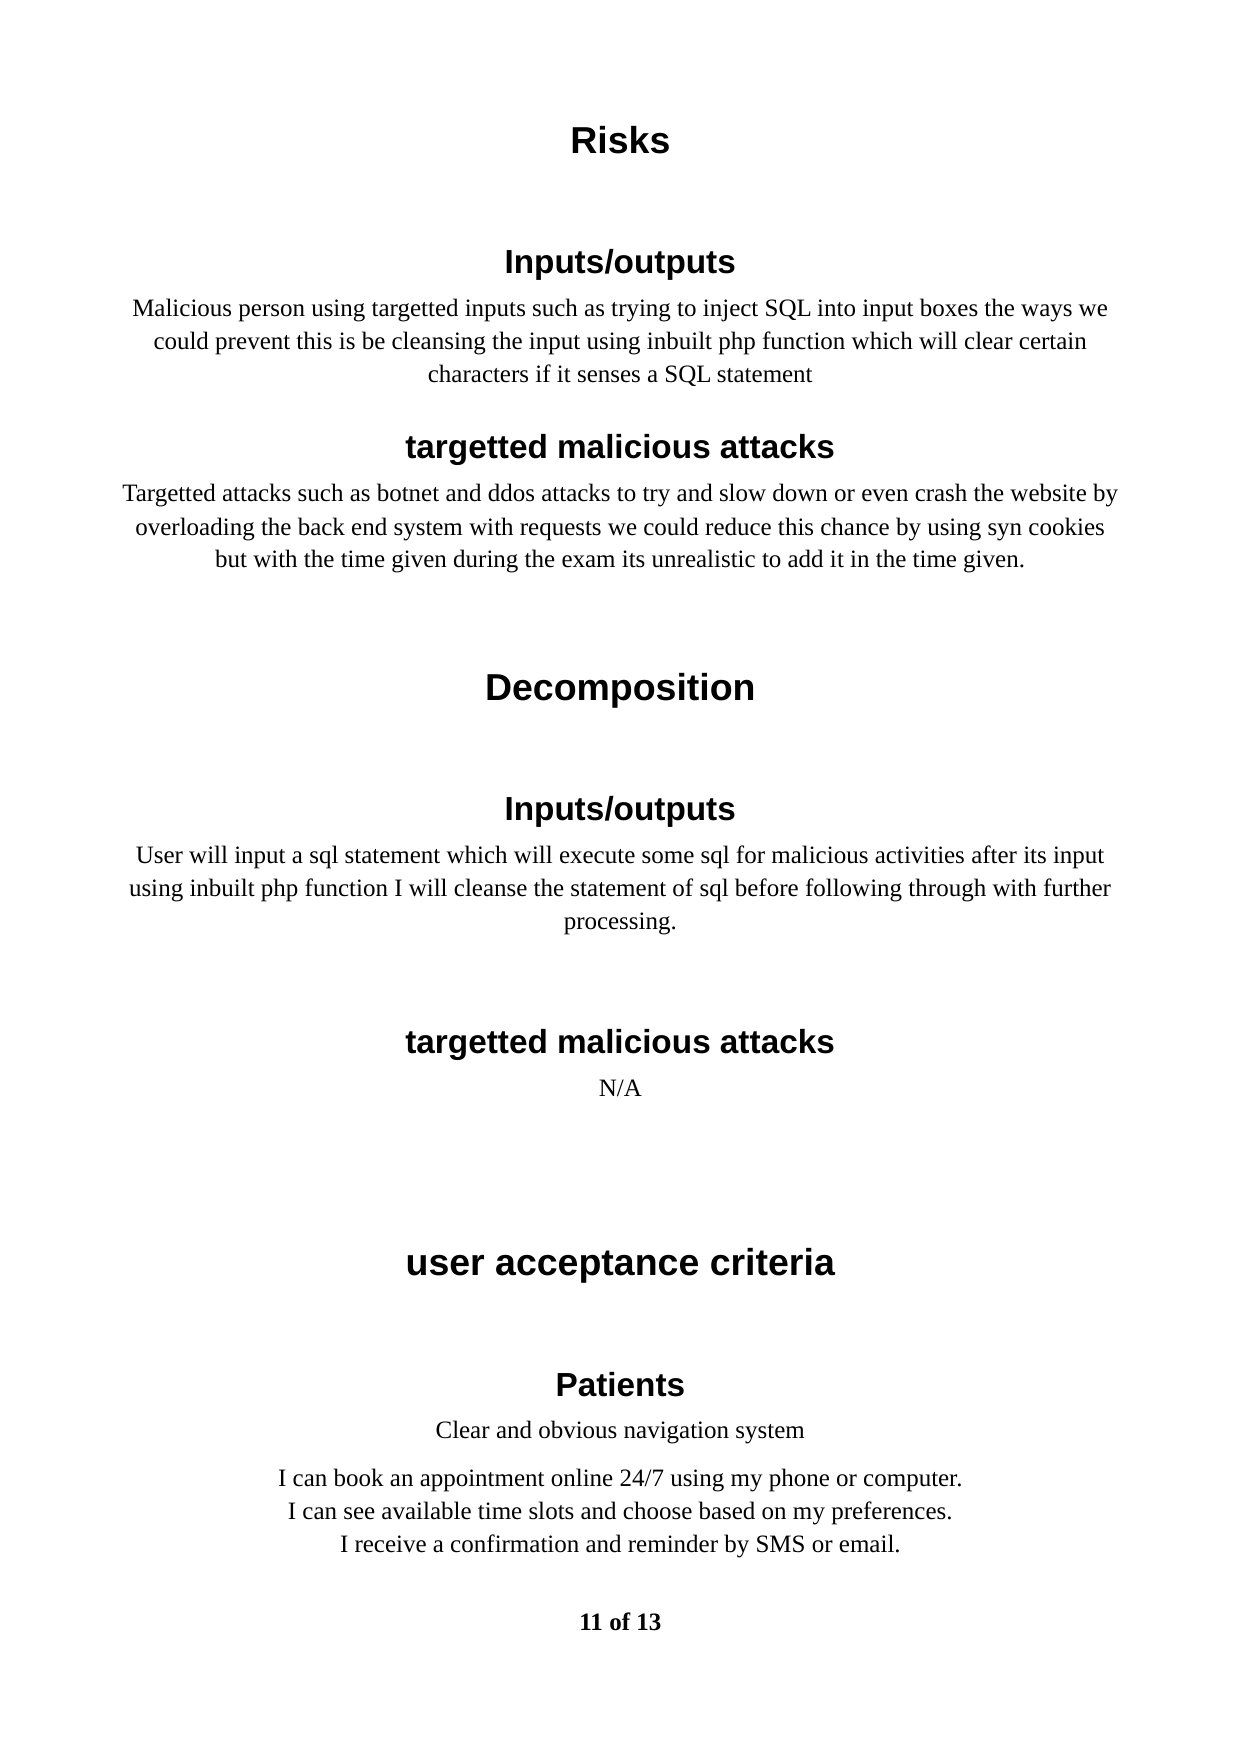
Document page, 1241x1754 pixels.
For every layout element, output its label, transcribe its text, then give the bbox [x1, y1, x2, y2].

subtitle targetted malicious attacks [118, 428, 1122, 466]
subtitle Inputs/outputs [118, 242, 1122, 281]
subtitle Risks [118, 118, 1122, 161]
text Clear and obvious navigation system [118, 1416, 1122, 1444]
subtitle Decomposition [118, 665, 1122, 708]
text Targetted attacks such as botnet and ddos attacks to try and slow down or even crash the website by overloading the back end system with requests we could reduce this chance by using syn cookies but with the time given during the exam its unrealistic to add it in the time given. [118, 478, 1122, 573]
subtitle Inputs/outputs [118, 789, 1122, 827]
subtitle targetted malicious attacks [118, 1022, 1122, 1060]
text N/A [118, 1073, 1122, 1102]
text Malicious person using targetted inputs such as trying to inject SQL into input boxes the ways we could prevent this is be cleansing the input using inbuilt php function which will clear certain characters if it senses a SQL statement [118, 293, 1122, 388]
text User will input a sql statement which will execute some sql for malicious activities after its input using inbuilt php function I will cleanse the statement of sql before following through with further processing. [118, 840, 1122, 934]
text I can book an appointment online 24/7 using my phone or computer. I can see available time slots and choose based on my preferences. I receive a confirmation and reminder by SMS or email. [118, 1463, 1122, 1558]
subtitle user acceptance criteria [118, 1241, 1122, 1284]
subtitle Patients [118, 1365, 1122, 1403]
